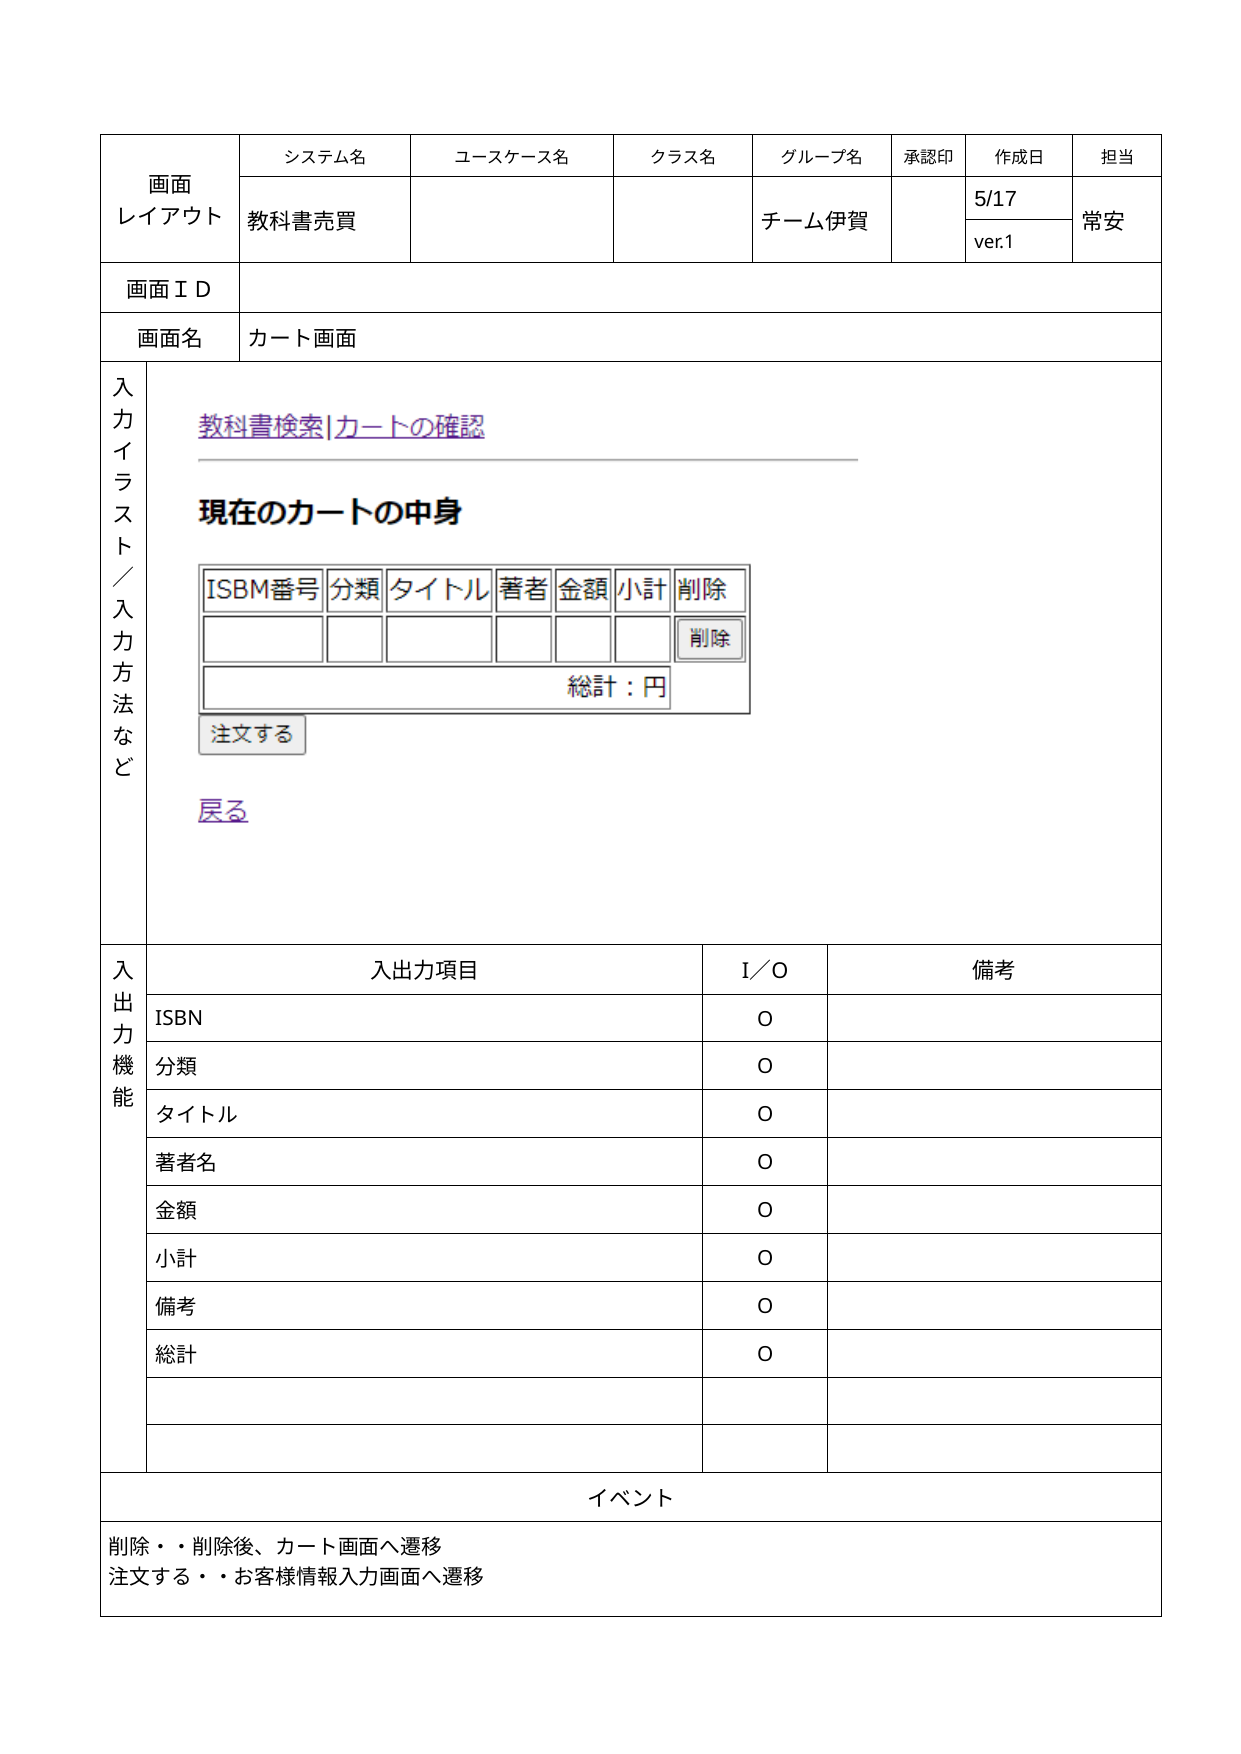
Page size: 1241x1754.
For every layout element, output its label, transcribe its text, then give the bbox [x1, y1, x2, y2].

table_cell 分類 [147, 1042, 702, 1089]
table_cell 入出力項目 [147, 945, 702, 994]
table_cell [411, 177, 613, 262]
table_cell カート画面 [240, 313, 1161, 361]
table_cell 画面ＩＤ [101, 263, 239, 312]
table_cell イベント [101, 1473, 1161, 1521]
table_cell [147, 1378, 702, 1424]
table_cell [703, 1425, 827, 1472]
table_cell 教科書売買 [240, 177, 410, 262]
table_header 担当 [1073, 135, 1161, 176]
table_cell 備考 [828, 945, 1161, 994]
table_cell [828, 1042, 1161, 1089]
table_cell 著者名 [147, 1138, 702, 1185]
table_cell 総計 [147, 1330, 702, 1377]
table_cell [828, 1282, 1161, 1329]
table_cell [147, 1425, 702, 1472]
table_cell タイトル [147, 1090, 702, 1137]
table_cell [892, 177, 965, 262]
table_header 承認印 [892, 135, 965, 176]
table_header グループ名 [753, 135, 891, 176]
table_cell O [703, 1186, 827, 1233]
table_header 画面 レイアウト [101, 135, 239, 262]
table_cell [828, 1378, 1161, 1424]
table_cell [614, 177, 752, 262]
table_cell [828, 1138, 1161, 1185]
table_cell [828, 995, 1161, 1041]
table_header ユースケース名 [411, 135, 613, 176]
table_cell [828, 1234, 1161, 1281]
table_cell O [703, 1282, 827, 1329]
table_cell 5/17 [966, 177, 1072, 219]
table_cell [828, 1090, 1161, 1137]
table_cell [828, 1330, 1161, 1377]
table_header 作成日 [966, 135, 1072, 176]
table_cell 入力イラスト／入力方法など [101, 362, 146, 944]
table_cell I／O [703, 945, 827, 994]
table_cell 削除・・削除後、カート画面へ遷移 注文する・・お客様情報入力画面へ遷移 [101, 1522, 1161, 1616]
table_cell O [703, 1138, 827, 1185]
table_cell [828, 1186, 1161, 1233]
table_cell O [703, 1090, 827, 1137]
table_cell O [703, 995, 827, 1041]
picture [186, 406, 859, 862]
table_header システム名 [240, 135, 410, 176]
table_cell 画面名 [101, 313, 239, 361]
table_cell [703, 1378, 827, 1424]
table_cell [828, 1425, 1161, 1472]
table_header クラス名 [614, 135, 752, 176]
table_cell 金額 [147, 1186, 702, 1233]
table_cell O [703, 1330, 827, 1377]
table_cell O [703, 1234, 827, 1281]
table_cell O [703, 1042, 827, 1089]
table_cell ISBN [147, 995, 702, 1041]
table_cell [147, 362, 1161, 944]
table_cell 備考 [147, 1282, 702, 1329]
table_cell [240, 263, 1161, 312]
table_cell 小計 [147, 1234, 702, 1281]
table_cell ver.1 [966, 220, 1072, 262]
table_cell チーム伊賀 [753, 177, 891, 262]
table_cell 入出力機能 [101, 945, 146, 1472]
table_cell 常安 [1073, 177, 1161, 262]
